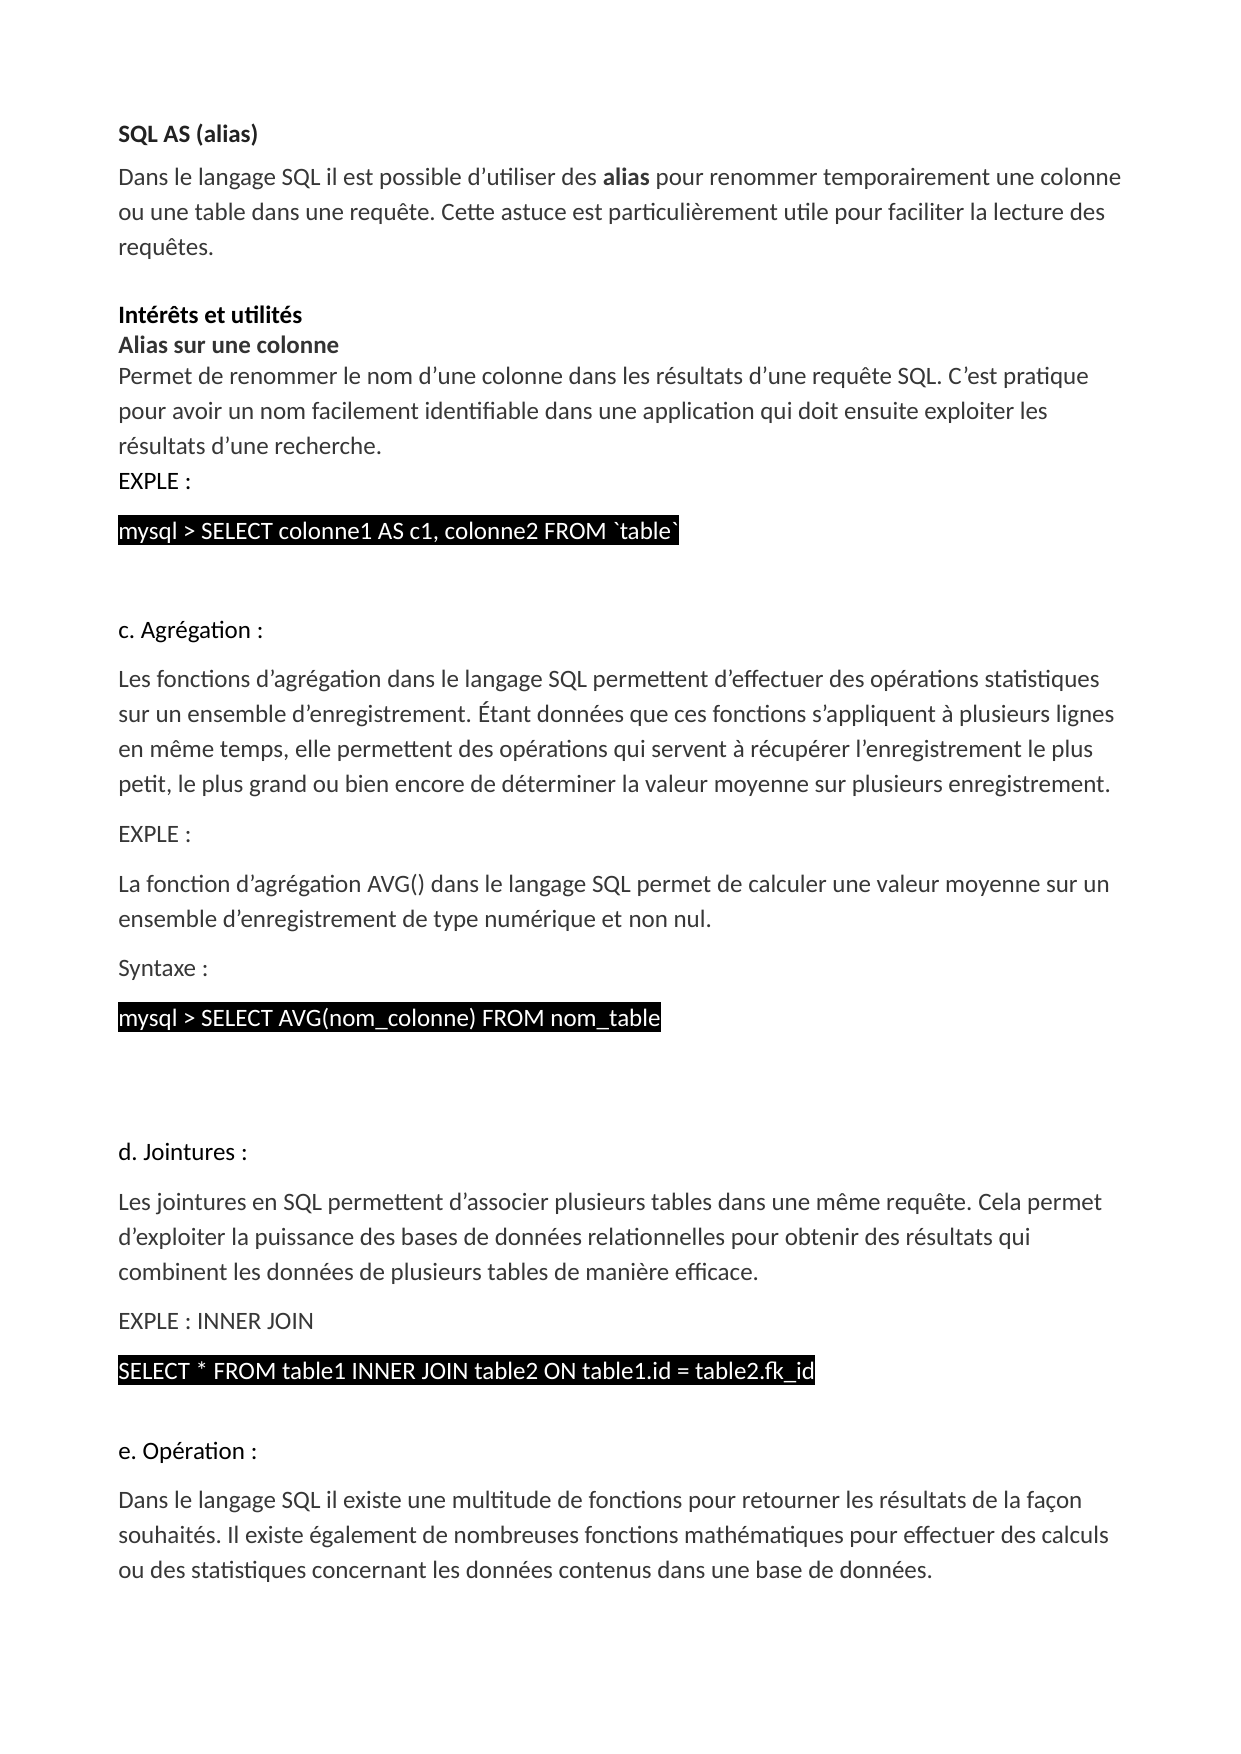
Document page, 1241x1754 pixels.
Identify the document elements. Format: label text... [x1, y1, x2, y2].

text Dans le langage SQL il existe une multitude de fonctions pour retourner les résultats de la façon souhaités. Il existe également de nombreuses fonctions mathématiques pour effectuer des calculs ou des statistiques concernant les données contenus dans une base de données. [118, 1484, 1122, 1585]
text Dans le langage SQL il est possible d’utiliser des alias pour renommer temporairement une colonne ou une table dans une requête. Cette astuce est particulièrement utile pour faciliter la lecture des requêtes. [118, 161, 1122, 262]
text Syntaxe : [118, 952, 1122, 983]
text EXPLE : INNER JOIN [118, 1305, 1122, 1336]
text Les jointures en SQL permettent d’associer plusieurs tables dans une même requête. Cela permet d’exploiter la puissance des bases de données relationnelles pour obtenir des résultats qui combinent les données de plusieurs tables de manière efficace. [118, 1186, 1122, 1286]
text Les fonctions d’agrégation dans le langage SQL permettent d’effectuer des opérations statistiques sur un ensemble d’enregistrement. Étant données que ces fonctions s’appliquent à plusieurs lignes en même temps, elle permettent des opérations qui servent à récupérer l’enregistrement le plus petit, le plus grand ou bien encore de déterminer la valeur moyenne sur plusieurs enregistrement. [118, 663, 1122, 799]
subtitle SQL AS (alias) [118, 118, 1122, 149]
text mysql > SELECT AVG(nom_colonne) FROM nom_table [118, 1002, 1122, 1032]
text c. Agrégation : [118, 614, 1122, 644]
text La fonction d’agrégation AVG() dans le langage SQL permet de calculer une valeur moyenne sur un ensemble d’enregistrement de type numérique et non nul. [118, 868, 1122, 933]
text e. Opération : [118, 1435, 1122, 1465]
text EXPLE : [118, 465, 1122, 496]
text EXPLE : [118, 818, 1122, 849]
subtitle Intérêts et utilités [118, 299, 1122, 330]
text SELECT * FROM table1 INNER JOIN table2 ON table1.id = table2.fk_id [118, 1355, 1122, 1385]
text Permet de renommer le nom d’une colonne dans les résultats d’une requête SQL. C’est pratique pour avoir un nom facilement identifiable dans une application qui doit ensuite exploiter les résultats d’une recherche. [118, 360, 1122, 461]
subtitle Alias sur une colonne [118, 330, 1122, 360]
text d. Jointures : [118, 1136, 1122, 1167]
text mysql > SELECT colonne1 AS c1, colonne2 FROM `table` [118, 515, 1122, 545]
